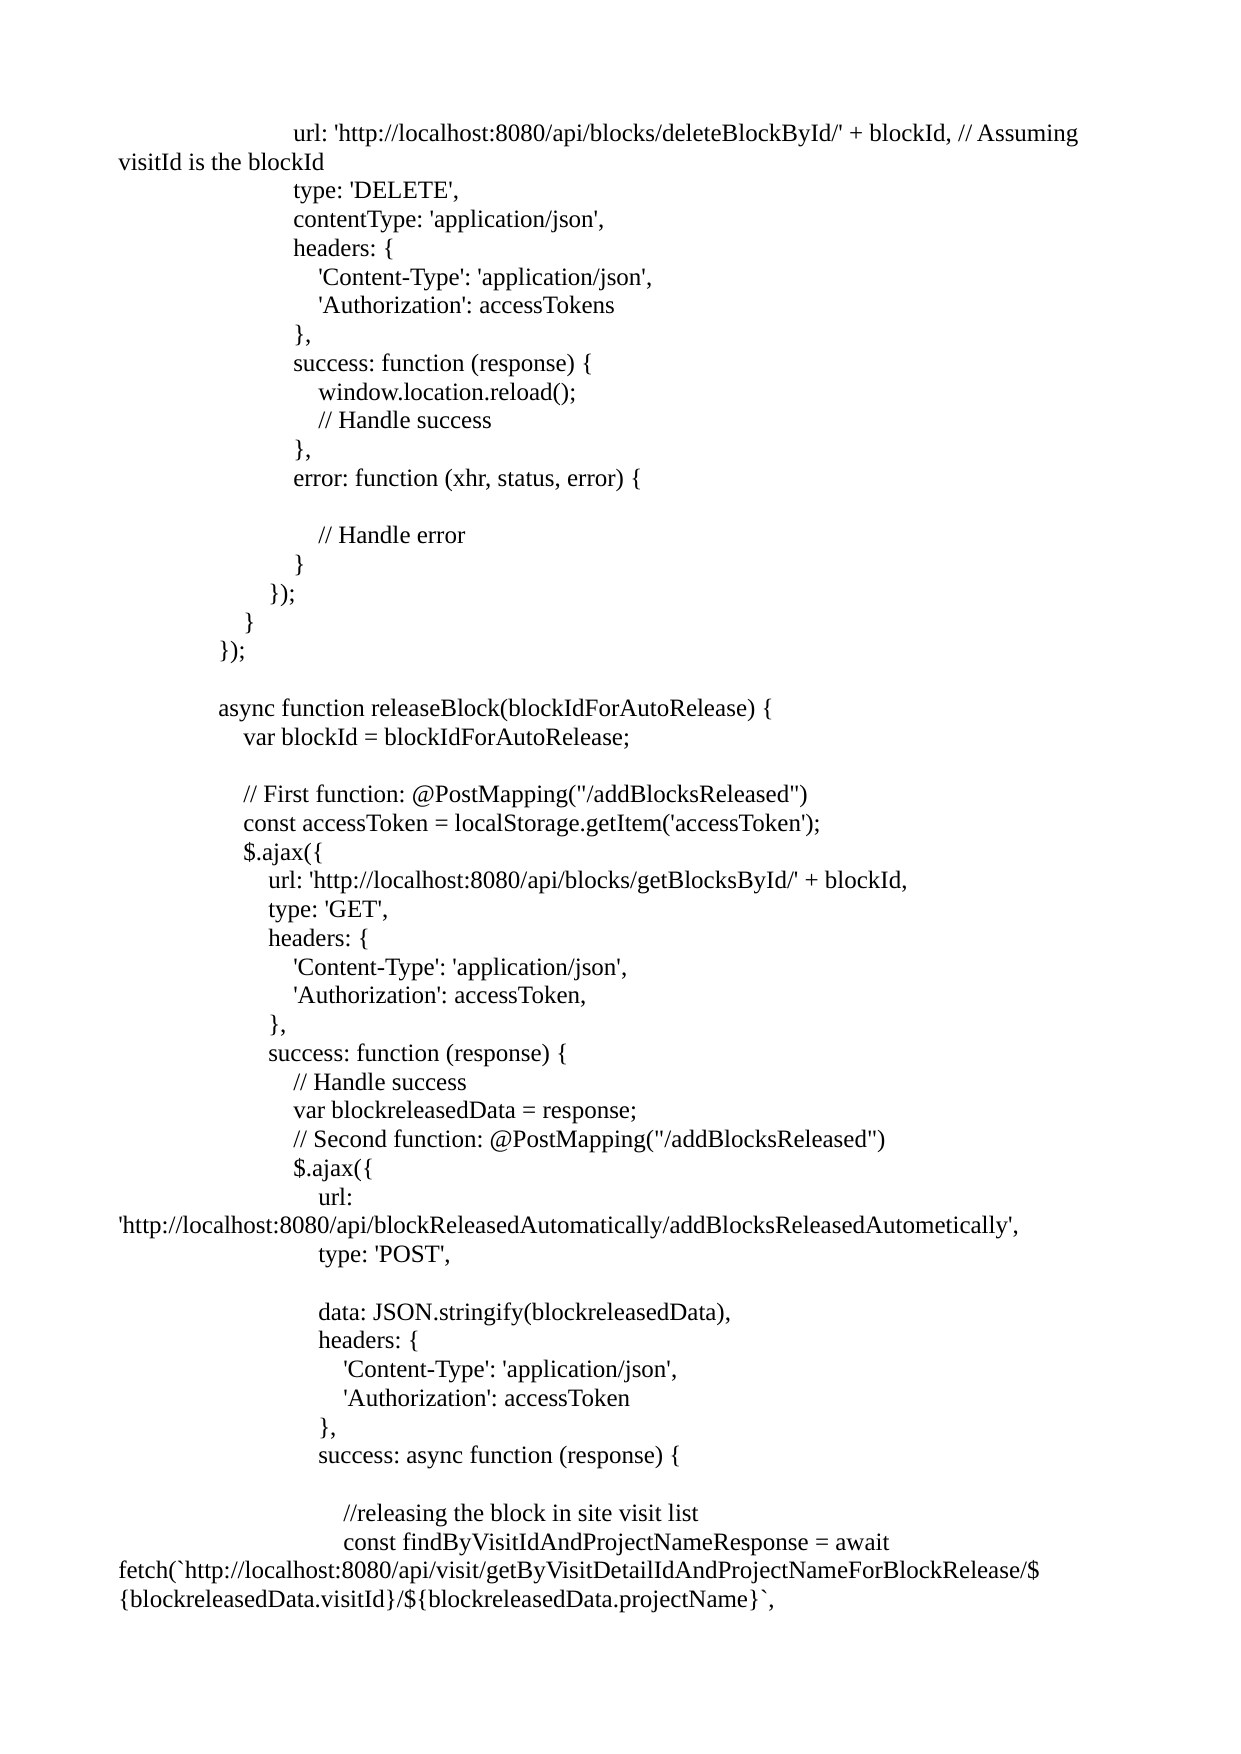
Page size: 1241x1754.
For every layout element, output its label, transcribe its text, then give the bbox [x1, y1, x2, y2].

text 'Authorization': accessToken, [118, 981, 1122, 1009]
text async function releaseBlock(blockIdForAutoRelease) { [118, 693, 1122, 722]
text 'Content-Type': 'application/json', [118, 952, 1122, 981]
text }, [118, 434, 1122, 463]
text } [118, 607, 1122, 636]
text const accessToken = localStorage.getItem('accessToken'); [118, 808, 1122, 837]
text // First function: @PostMapping("/addBlocksReleased") [118, 779, 1122, 808]
text url: 'http://localhost:8080/api/blocks/deleteBlockById/' + blockId, // Assuming visitId is the blockId [118, 118, 1122, 176]
text }, [118, 1412, 1122, 1441]
text url: 'http://localhost:8080/api/blocks/getBlocksById/' + blockId, [118, 866, 1122, 894]
text }, [118, 319, 1122, 348]
text headers: { [118, 923, 1122, 952]
text 'Authorization': accessTokens [118, 291, 1122, 319]
text }); [118, 636, 1122, 664]
text var blockId = blockIdForAutoRelease; [118, 722, 1122, 751]
text url: 'http://localhost:8080/api/blockReleasedAutomatically/addBlocksReleasedAutometically', [118, 1182, 1122, 1239]
text headers: { [118, 233, 1122, 262]
text 'Content-Type': 'application/json', [118, 1354, 1122, 1383]
text success: function (response) { [118, 1038, 1122, 1067]
text 'Content-Type': 'application/json', [118, 262, 1122, 291]
text //releasing the block in site visit list [118, 1498, 1122, 1527]
text success: async function (response) { [118, 1441, 1122, 1469]
text }); [118, 578, 1122, 607]
text 'Authorization': accessToken [118, 1383, 1122, 1412]
text data: JSON.stringify(blockreleasedData), [118, 1297, 1122, 1326]
text contentType: 'application/json', [118, 204, 1122, 233]
text // Handle error [118, 521, 1122, 549]
text var blockreleasedData = response; [118, 1096, 1122, 1124]
text headers: { [118, 1326, 1122, 1354]
text // Handle success [118, 406, 1122, 434]
text // Second function: @PostMapping("/addBlocksReleased") [118, 1124, 1122, 1153]
text $.ajax({ [118, 837, 1122, 866]
text window.location.reload(); [118, 377, 1122, 406]
text type: 'DELETE', [118, 176, 1122, 204]
text }, [118, 1009, 1122, 1038]
text error: function (xhr, status, error) { [118, 463, 1122, 492]
text // Handle success [118, 1067, 1122, 1096]
text success: function (response) { [118, 348, 1122, 377]
text } [118, 549, 1122, 578]
text const findByVisitIdAndProjectNameResponse = await fetch(`http://localhost:8080/api/visit/getByVisitDetailIdAndProjectNameForBlockRelease/${blockreleasedData.visitId}/${blockreleasedData.projectName}`, [118, 1527, 1122, 1613]
text type: 'GET', [118, 894, 1122, 923]
text type: 'POST', [118, 1239, 1122, 1268]
text $.ajax({ [118, 1153, 1122, 1182]
